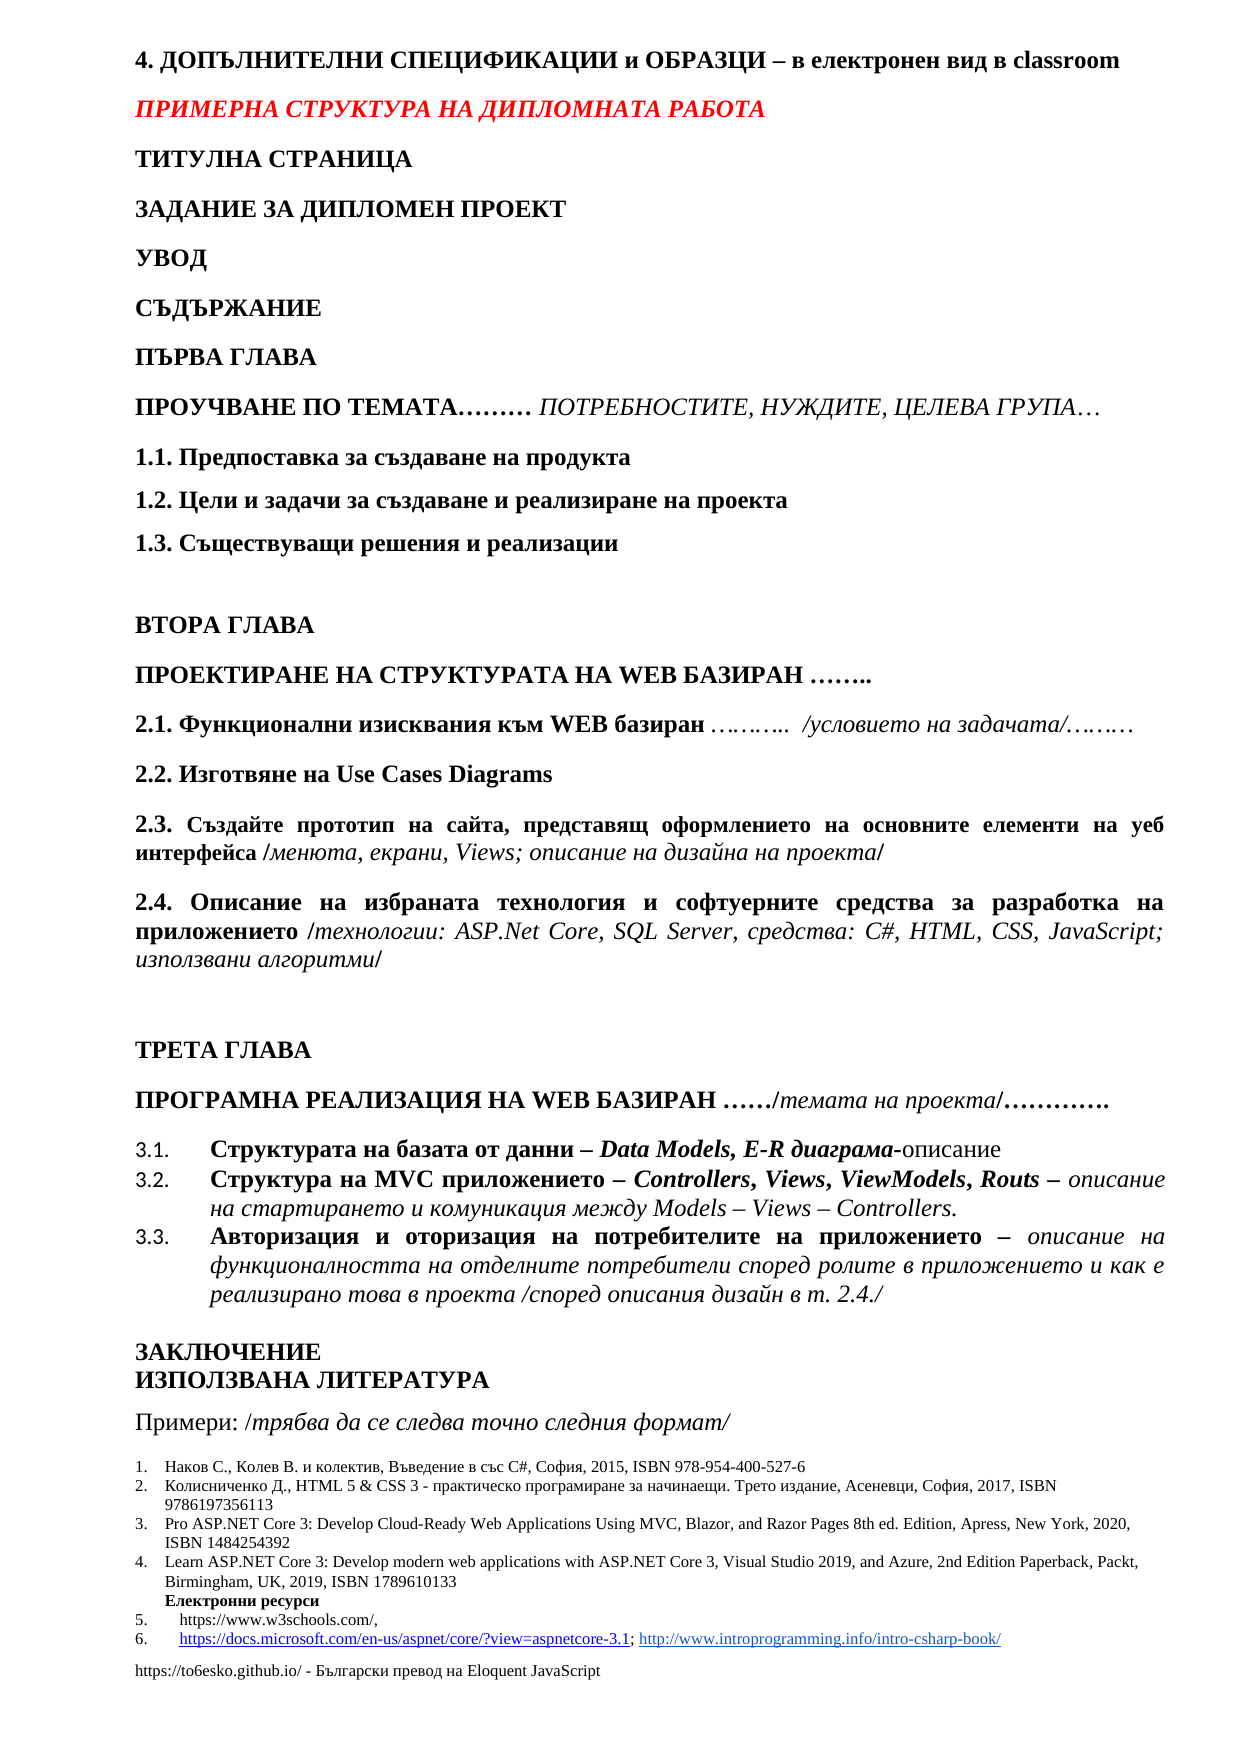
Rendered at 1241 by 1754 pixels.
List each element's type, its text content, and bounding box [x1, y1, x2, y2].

text ТИТУЛНА СТРАНИЦА [135, 144, 1165, 173]
text ПРОЕКТИРАНЕ НА СТРУКТУРАТА НА WEB БАЗИРАН …….. [135, 660, 1165, 689]
text https://to6esko.github.io/ - Български превод на Eloquent JavaScript [135, 1661, 1165, 1680]
list Pro ASP.NET Core 3: Develop Cloud-Ready Web Applications Using MVC, Blazor, and Razor Pages 8th ed. Edition, Apress, New York, 2020, ISBN 1484254392 [135, 1514, 1165, 1552]
text СЪДЪРЖАНИЕ [135, 293, 1165, 322]
text ЗАДАНИЕ ЗА ДИПЛОМЕН ПРОЕКТ [135, 194, 1165, 222]
list Структура на MVC приложението – Controllers, Views, ViewModels, Routs – описание на стартирането и комуникация между Models – Views – Controllers. [135, 1164, 1165, 1221]
text УВОД [135, 243, 1165, 272]
text ПЪРВА ГЛАВА [135, 342, 1165, 371]
list Съществуващи решения и реализации [135, 528, 1165, 557]
text ВТОРА ГЛАВА [135, 610, 1165, 639]
text 2.4. Описание на избраната технология и софтуерните средства за разработка на приложението /технологии: ASP.Net Core, SQL Server, средства: C#, HTML, CSS, JavaScript; използвани алгоритми/ [135, 887, 1165, 973]
list https://docs.microsoft.com/en-us/aspnet/core/?view=aspnetcore-3.1; http://www.introprogramming.info/intro-csharp-book/ [135, 1629, 1165, 1648]
text 2.2. Изготвяне на Use Cases Diagrams [135, 759, 1165, 788]
list Learn ASP.NET Core 3: Develop modern web applications with ASP.NET Core 3, Visual Studio 2019, and Azure, 2nd Edition Paperback, Packt, Birmingham, UK, 2019, ISBN 1789610133 [135, 1552, 1165, 1591]
list Предпоставка за създаване на продукта [135, 442, 1165, 470]
list Наков С., Колев В. и колектив, Въведение в със C#, София, 2015, ISBN 978-954-400-527-6 [135, 1456, 1165, 1476]
text 2.3. Създайте прототип на сайта, представящ оформлението на основните елементи на уеб интерфейса /менюта, екрани, Views; описание на дизайна на проекта/ [135, 809, 1165, 866]
text ПРИМЕРНА СТРУКТУРА НА ДИПЛОМНАТА РАБОТА [135, 94, 1165, 123]
text Примери: /трябва да се следва точно следния формат/ [135, 1407, 1165, 1436]
list Авторизация и оторизация на потребителите на приложението – описание на функционалността на отделните потребители според ролите в приложението и как е реализирано това в проекта /според описания дизайн в т. 2.4./ [135, 1221, 1165, 1308]
text ЗАКЛЮЧЕНИЕ [135, 1337, 1165, 1366]
text ПРОУЧВАНЕ ПО TEMATA……… ПОТРЕБНОСТИТЕ, НУЖДИТЕ, ЦЕЛЕВА ГРУПА… [135, 392, 1165, 421]
text 4. ДОПЪЛНИТЕЛНИ СПЕЦИФИКАЦИИ и ОБРАЗЦИ – в електронен вид в classroom [135, 45, 1165, 74]
list Цели и задачи за създаване и реализиране на проекта [135, 485, 1165, 513]
list Колисниченко Д., HTML 5 & CSS 3 - практическо програмиране за начинаещи. Трето издание, Асеневци, София, 2017, ISBN 9786197356113 [135, 1476, 1165, 1514]
text ПРОГРАМНА РЕАЛИЗАЦИЯ НА WEB БАЗИРАН ……/темата на проекта/…………. [135, 1085, 1165, 1114]
text Електронни ресурси [164, 1591, 1165, 1610]
text ТРЕТА ГЛАВА [135, 1035, 1165, 1064]
text ИЗПОЛЗВАНА ЛИТЕРАТУРА [135, 1366, 1165, 1394]
list https://www.w3schools.com/, [135, 1610, 1165, 1629]
list Структурата на базата от данни – Data Models, Е-R диаграма-описание [135, 1134, 1165, 1164]
text 2.1. Функционални изисквания към WEB базиран ……….. /условието на задачата/……… [135, 709, 1165, 738]
